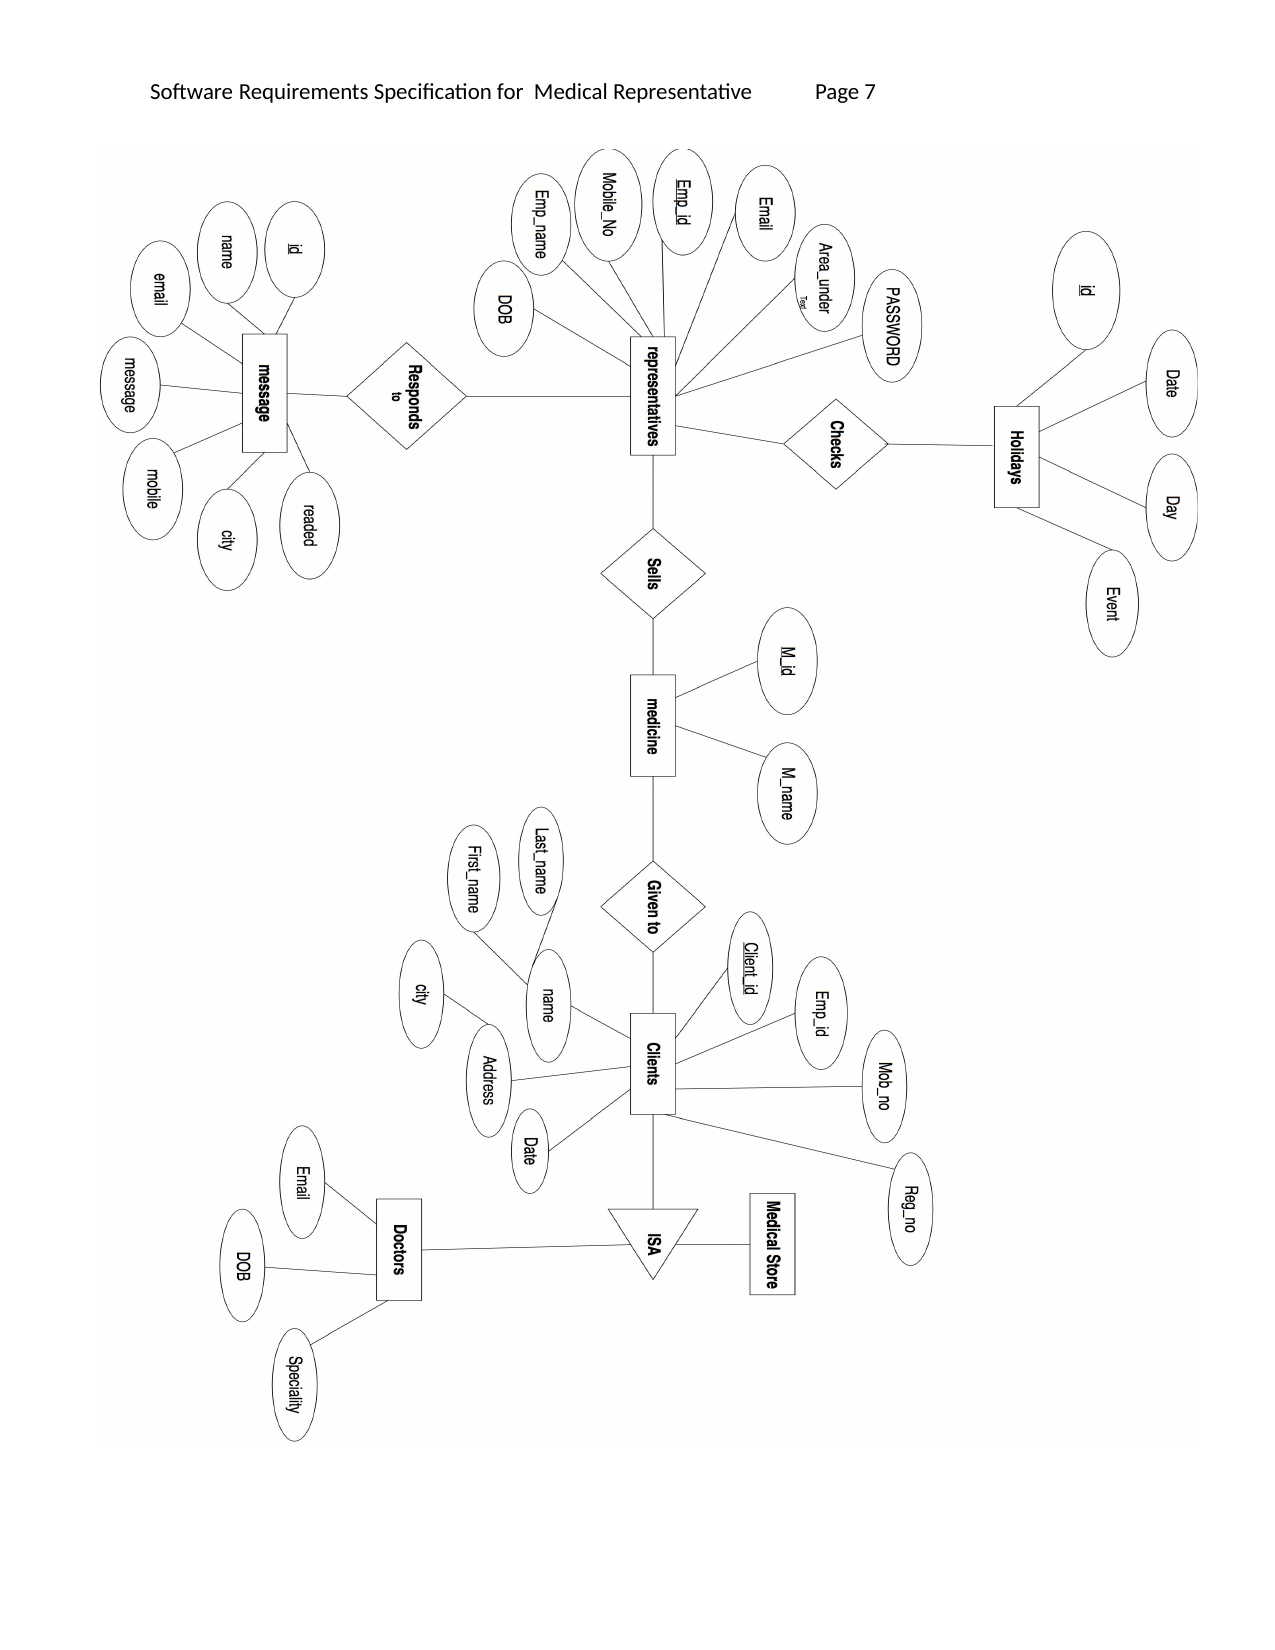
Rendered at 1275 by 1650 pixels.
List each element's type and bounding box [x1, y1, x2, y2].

picture [99, 149, 1198, 1442]
